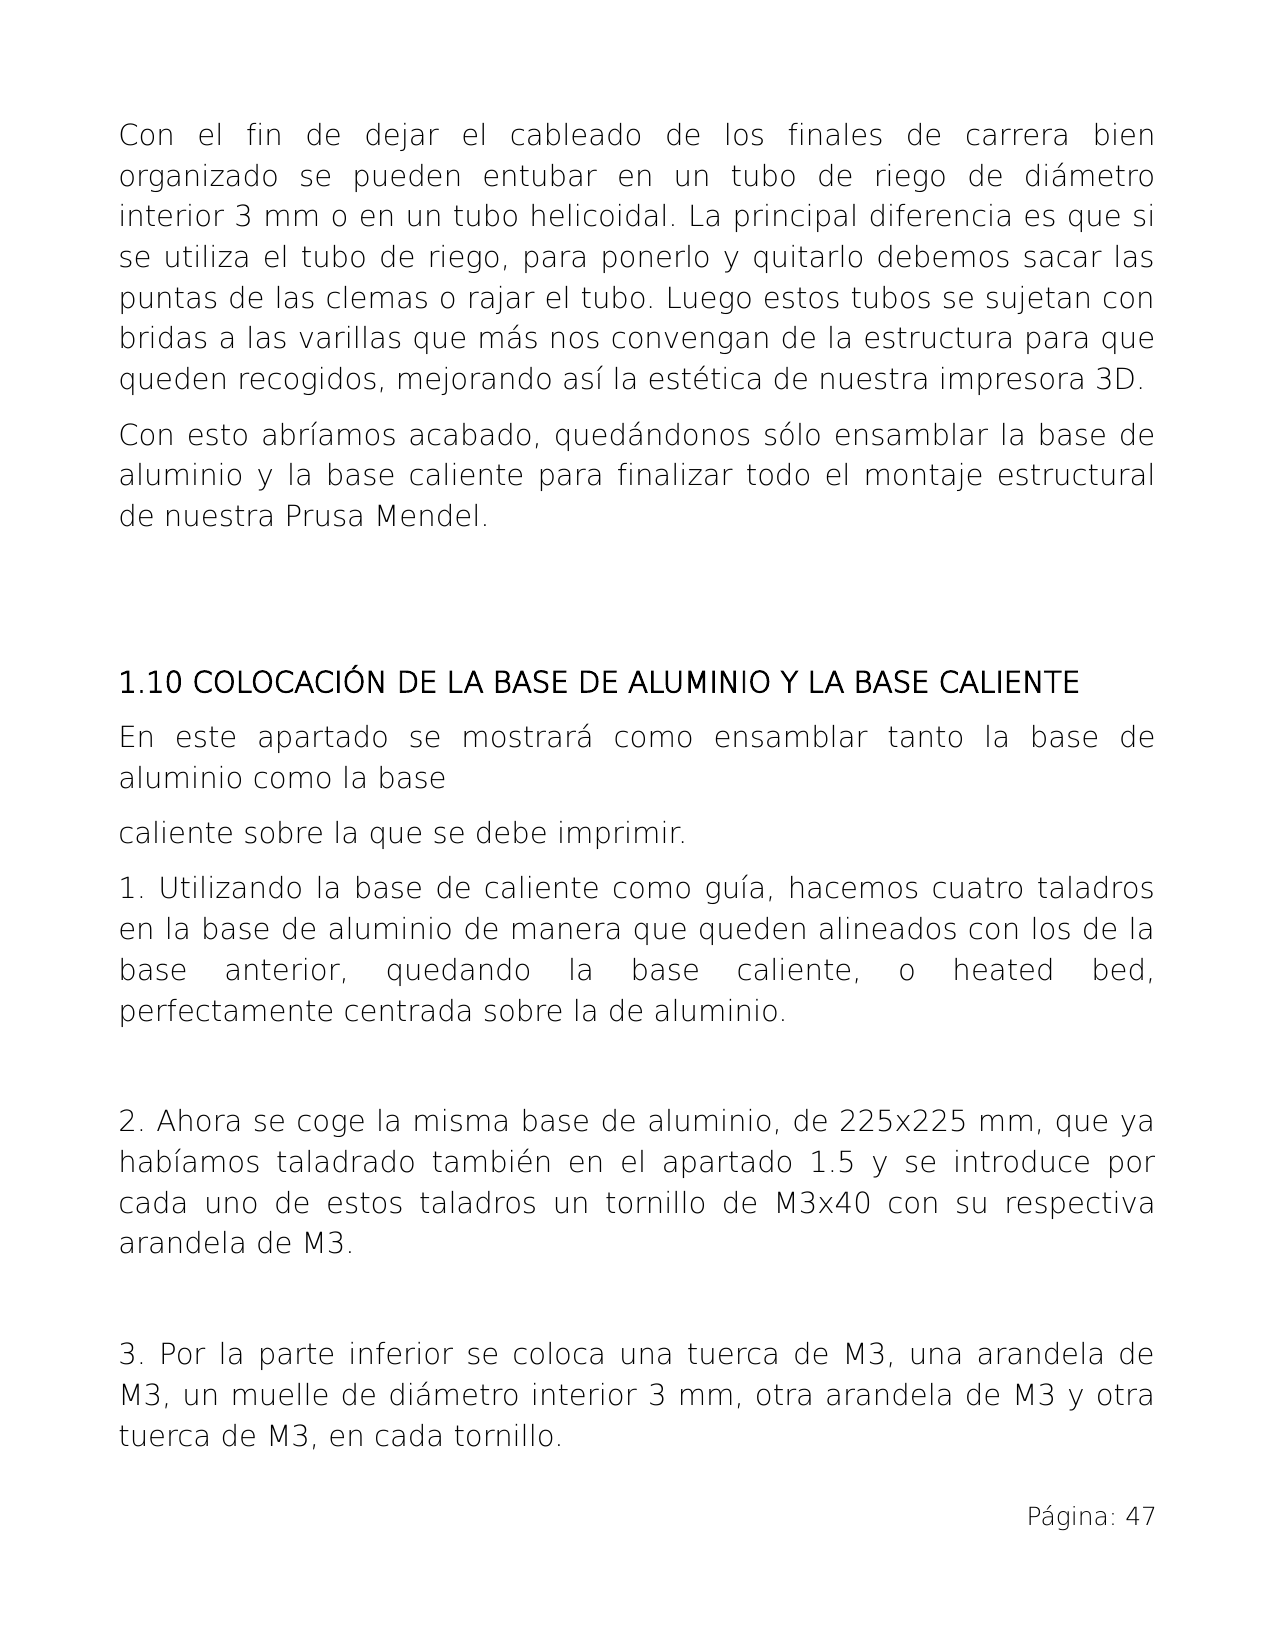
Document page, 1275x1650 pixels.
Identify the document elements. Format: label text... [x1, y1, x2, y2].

text 3. Por la parte inferior se coloca una tuerca de M3, una arandela de M3, un muelle de diámetro interior 3 mm, otra arandela de M3 y otra tuerca de M3, en cada tornillo. [118, 1337, 1157, 1453]
text 1. Utilizando la base de caliente como guía, hacemos cuatro taladros en la base de aluminio de manera que queden alineados con los de la base anterior, quedando la base caliente, o heated bed, perfectamente centrada sobre la de aluminio. [118, 872, 1157, 1028]
text caliente sobre la que se debe imprimir. [118, 817, 1157, 851]
text 1.10 COLOCACIÓN DE LA BASE DE ALUMINIO Y LA BASE CALIENTE [118, 665, 1157, 699]
text Con esto abríamos acabado, quedándonos sólo ensamblar la base de aluminio y la base caliente para finalizar todo el montaje estructural de nuestra Prusa Mendel. [118, 418, 1157, 533]
text Con el fin de dejar el cableado de los finales de carrera bien organizado se pueden entubar en un tubo de riego de diámetro interior 3 mm o en un tubo helicoidal. La principal diferencia es que si se utiliza el tubo de riego, para ponerlo y quitarlo debemos sacar las puntas de las clemas o rajar el tubo. Luego estos tubos se sujetan con bridas a las varillas que más nos convengan de la estructura para que queden recogidos, mejorando así la estética de nuestra impresora 3D. [118, 118, 1157, 396]
text 2. Ahora se coge la misma base de aluminio, de 225x225 mm, que ya habíamos taladrado también en el apartado 1.5 y se introduce por cada uno de estos taladros un tornillo de M3x40 con su respectiva arandela de M3. [118, 1105, 1157, 1261]
text En este apartado se mostrará como ensamblar tanto la base de aluminio como la base [118, 721, 1157, 795]
